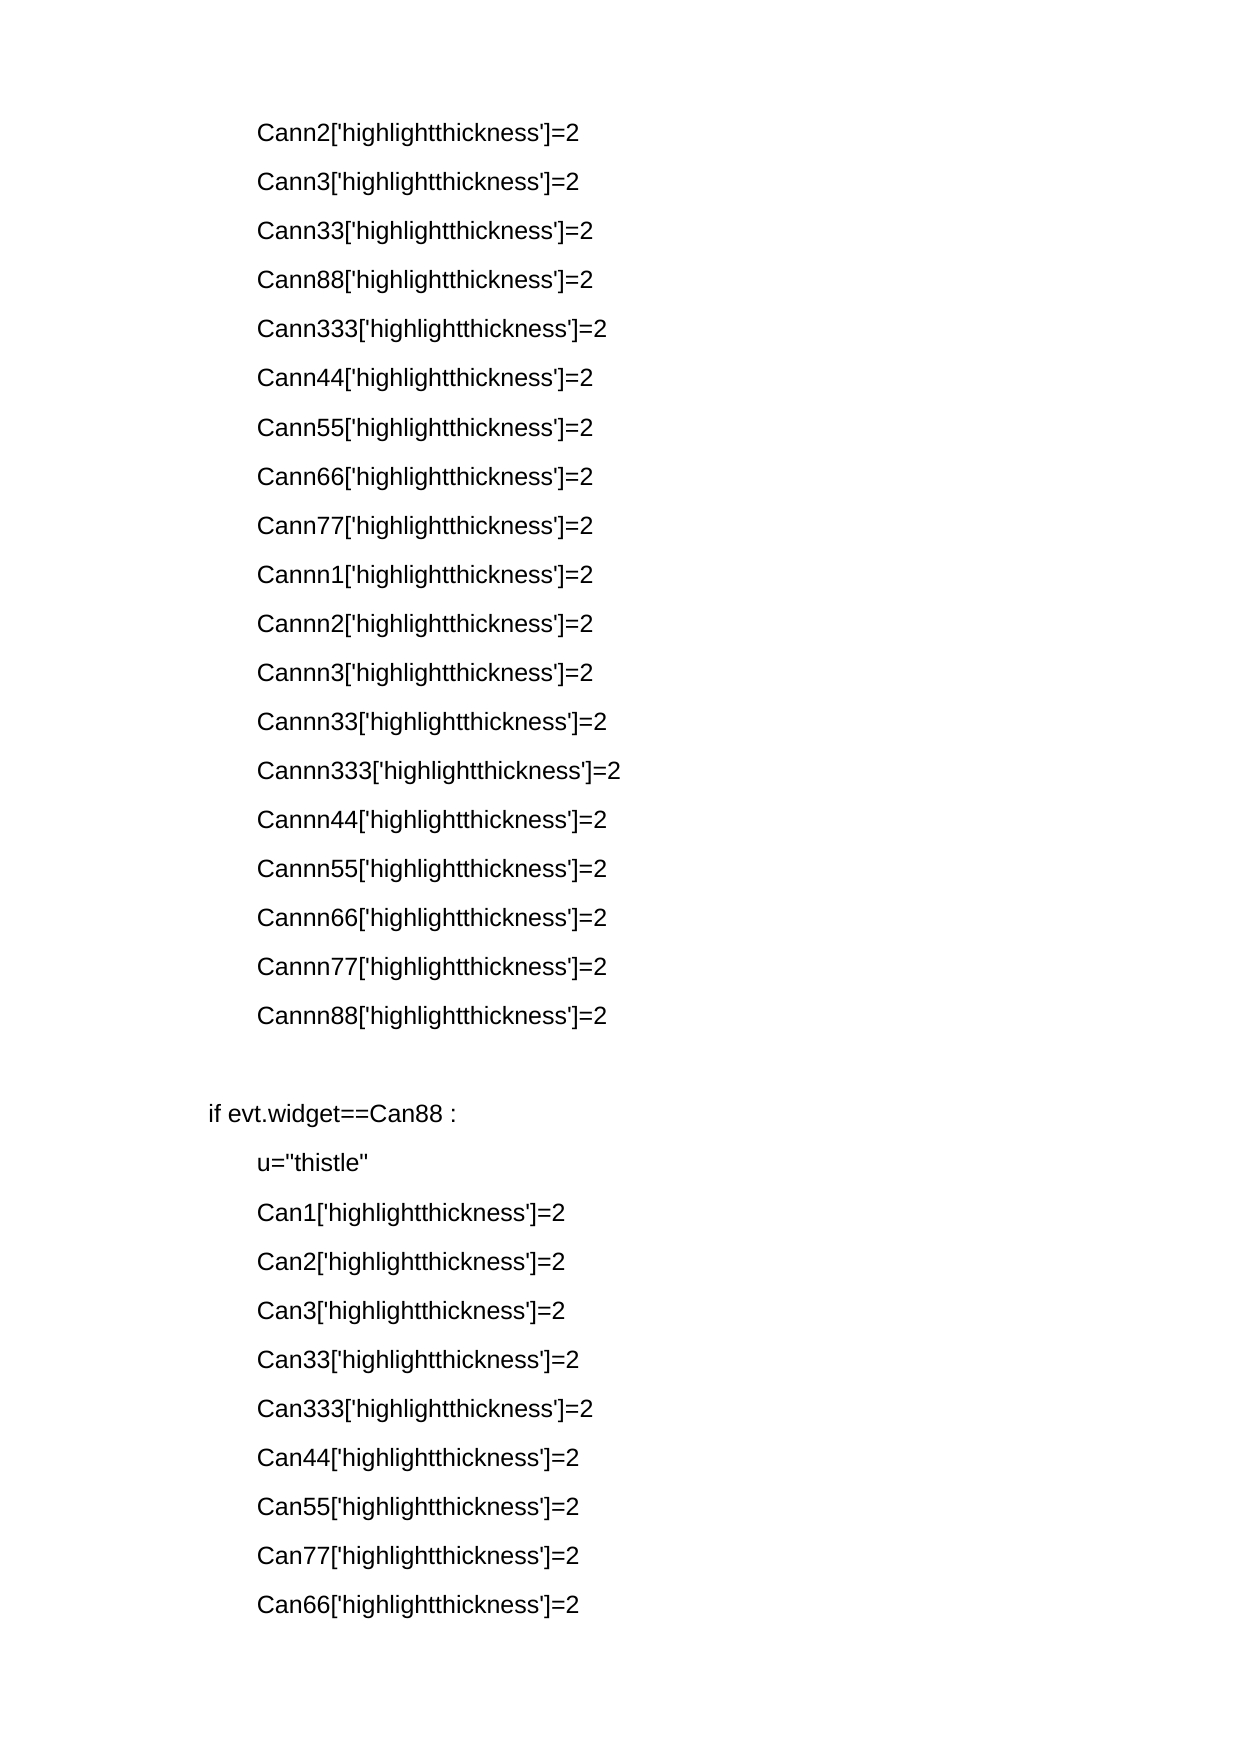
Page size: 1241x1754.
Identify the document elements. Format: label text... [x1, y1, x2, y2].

text Cannn88['highlightthickness']=2 [118, 1001, 1122, 1030]
text Can2['highlightthickness']=2 [118, 1247, 1122, 1275]
text Can66['highlightthickness']=2 [118, 1590, 1122, 1619]
text Cannn3['highlightthickness']=2 [118, 658, 1122, 687]
text Cann333['highlightthickness']=2 [118, 314, 1122, 343]
text Cannn55['highlightthickness']=2 [118, 854, 1122, 883]
text Can33['highlightthickness']=2 [118, 1345, 1122, 1373]
text Cann44['highlightthickness']=2 [118, 363, 1122, 392]
text Cann3['highlightthickness']=2 [118, 167, 1122, 196]
text Cannn2['highlightthickness']=2 [118, 609, 1122, 637]
text Can3['highlightthickness']=2 [118, 1296, 1122, 1324]
text Cannn1['highlightthickness']=2 [118, 560, 1122, 588]
text Cannn44['highlightthickness']=2 [118, 805, 1122, 834]
text Can333['highlightthickness']=2 [118, 1394, 1122, 1422]
text Cannn77['highlightthickness']=2 [118, 952, 1122, 981]
text if evt.widget==Can88 : [118, 1099, 1122, 1128]
text Can44['highlightthickness']=2 [118, 1443, 1122, 1472]
text Cann33['highlightthickness']=2 [118, 216, 1122, 245]
text Can77['highlightthickness']=2 [118, 1541, 1122, 1570]
text Can55['highlightthickness']=2 [118, 1492, 1122, 1521]
text u="thistle" [118, 1148, 1122, 1177]
text Cannn33['highlightthickness']=2 [118, 707, 1122, 736]
text Cann2['highlightthickness']=2 [118, 118, 1122, 147]
text Cann77['highlightthickness']=2 [118, 511, 1122, 539]
text Cann88['highlightthickness']=2 [118, 265, 1122, 294]
text Cannn66['highlightthickness']=2 [118, 903, 1122, 932]
text Can1['highlightthickness']=2 [118, 1197, 1122, 1226]
text Cann55['highlightthickness']=2 [118, 412, 1122, 441]
text Cann66['highlightthickness']=2 [118, 462, 1122, 490]
text Cannn333['highlightthickness']=2 [118, 756, 1122, 785]
